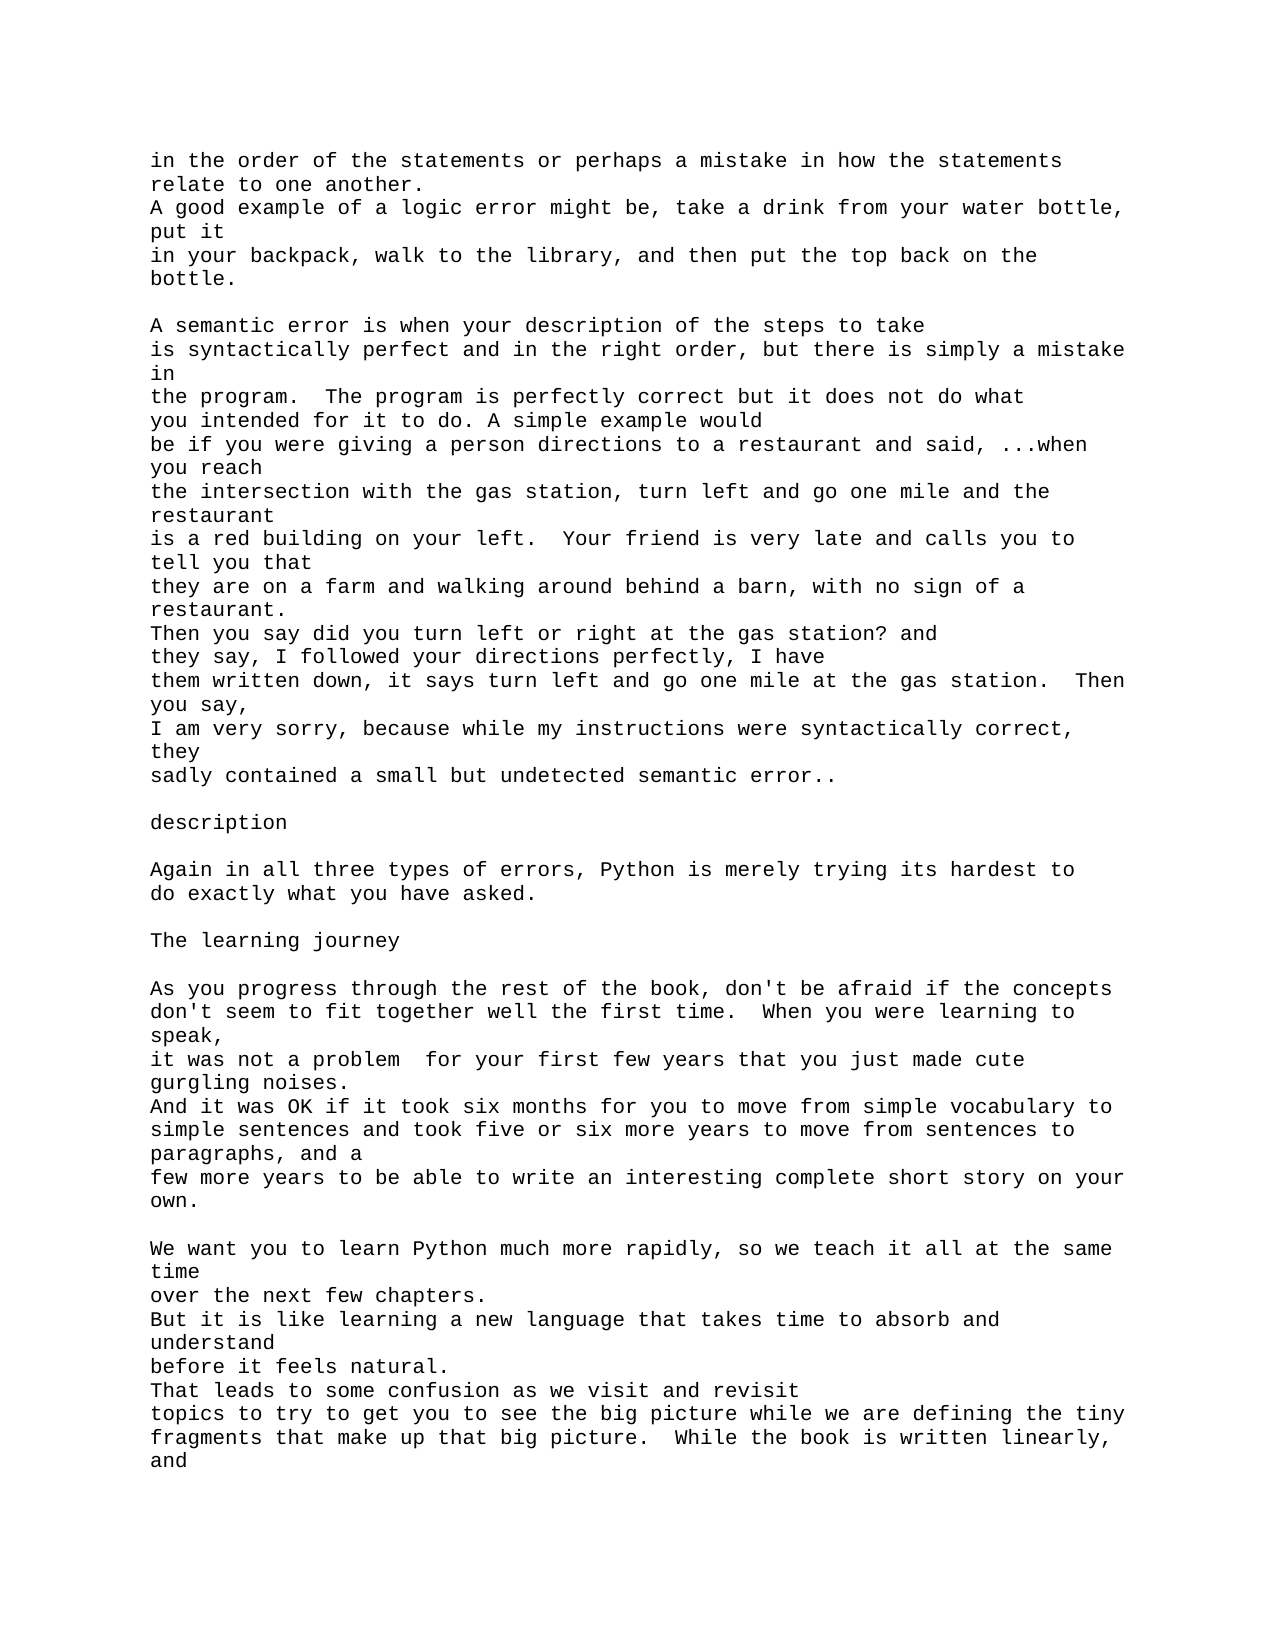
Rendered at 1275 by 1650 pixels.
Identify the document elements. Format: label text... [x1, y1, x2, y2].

text in your backpack, walk to the library, and then put the top back on the bottle. [150, 244, 1125, 292]
text they are on a farm and walking around behind a barn, with no sign of a restaurant. [150, 576, 1125, 623]
text But it is like learning a new language that takes time to absorb and understand [150, 1309, 1125, 1356]
text few more years to be able to write an interesting complete short story on your own. [150, 1167, 1125, 1214]
text you intended for it to do. A simple example would [150, 410, 1125, 434]
text The learning journey [150, 930, 1125, 954]
text We want you to learn Python much more rapidly, so we teach it all at the same time [150, 1238, 1125, 1285]
text the intersection with the gas station, turn left and go one mile and the restaurant [150, 481, 1125, 528]
text As you progress through the rest of the book, don't be afraid if the concepts [150, 978, 1125, 1001]
text A semantic error is when your description of the steps to take [150, 316, 1125, 339]
text topics to try to get you to see the big picture while we are defining the tiny [150, 1403, 1125, 1427]
text And it was OK if it took six months for you to move from simple vocabulary to [150, 1096, 1125, 1119]
text simple sentences and took five or six more years to move from sentences to paragraphs, and a [150, 1119, 1125, 1167]
text the program. The program is perfectly correct but it does not do what [150, 386, 1125, 410]
text them written down, it says turn left and go one mile at the gas station. Then you say, [150, 670, 1125, 717]
text A good example of a logic error might be, take a drink from your water bottle, put it [150, 197, 1125, 244]
text they say, I followed your directions perfectly, I have [150, 647, 1125, 670]
text Then you say did you turn left or right at the gas station? and [150, 623, 1125, 647]
text That leads to some confusion as we visit and revisit [150, 1379, 1125, 1403]
text be if you were giving a person directions to a restaurant and said, ...when you reach [150, 434, 1125, 481]
text don't seem to fit together well the first time. When you were learning to speak, [150, 1001, 1125, 1048]
text do exactly what you have asked. [150, 883, 1125, 907]
text is a red building on your left. Your friend is very late and calls you to tell you that [150, 528, 1125, 576]
text it was not a problem for your first few years that you just made cute gurgling noises. [150, 1048, 1125, 1096]
text is syntactically perfect and in the right order, but there is simply a mistake in [150, 339, 1125, 386]
text in the order of the statements or perhaps a mistake in how the statements relate to one another. [150, 150, 1125, 197]
text I am very sorry, because while my instructions were syntactically correct, they [150, 717, 1125, 765]
text sadly contained a small but undetected semantic error.. [150, 765, 1125, 788]
text over the next few chapters. [150, 1285, 1125, 1309]
text before it feels natural. [150, 1356, 1125, 1379]
text fragments that make up that big picture. While the book is written linearly, and [150, 1427, 1125, 1474]
text Again in all three types of errors, Python is merely trying its hardest to [150, 859, 1125, 883]
text description [150, 812, 1125, 836]
